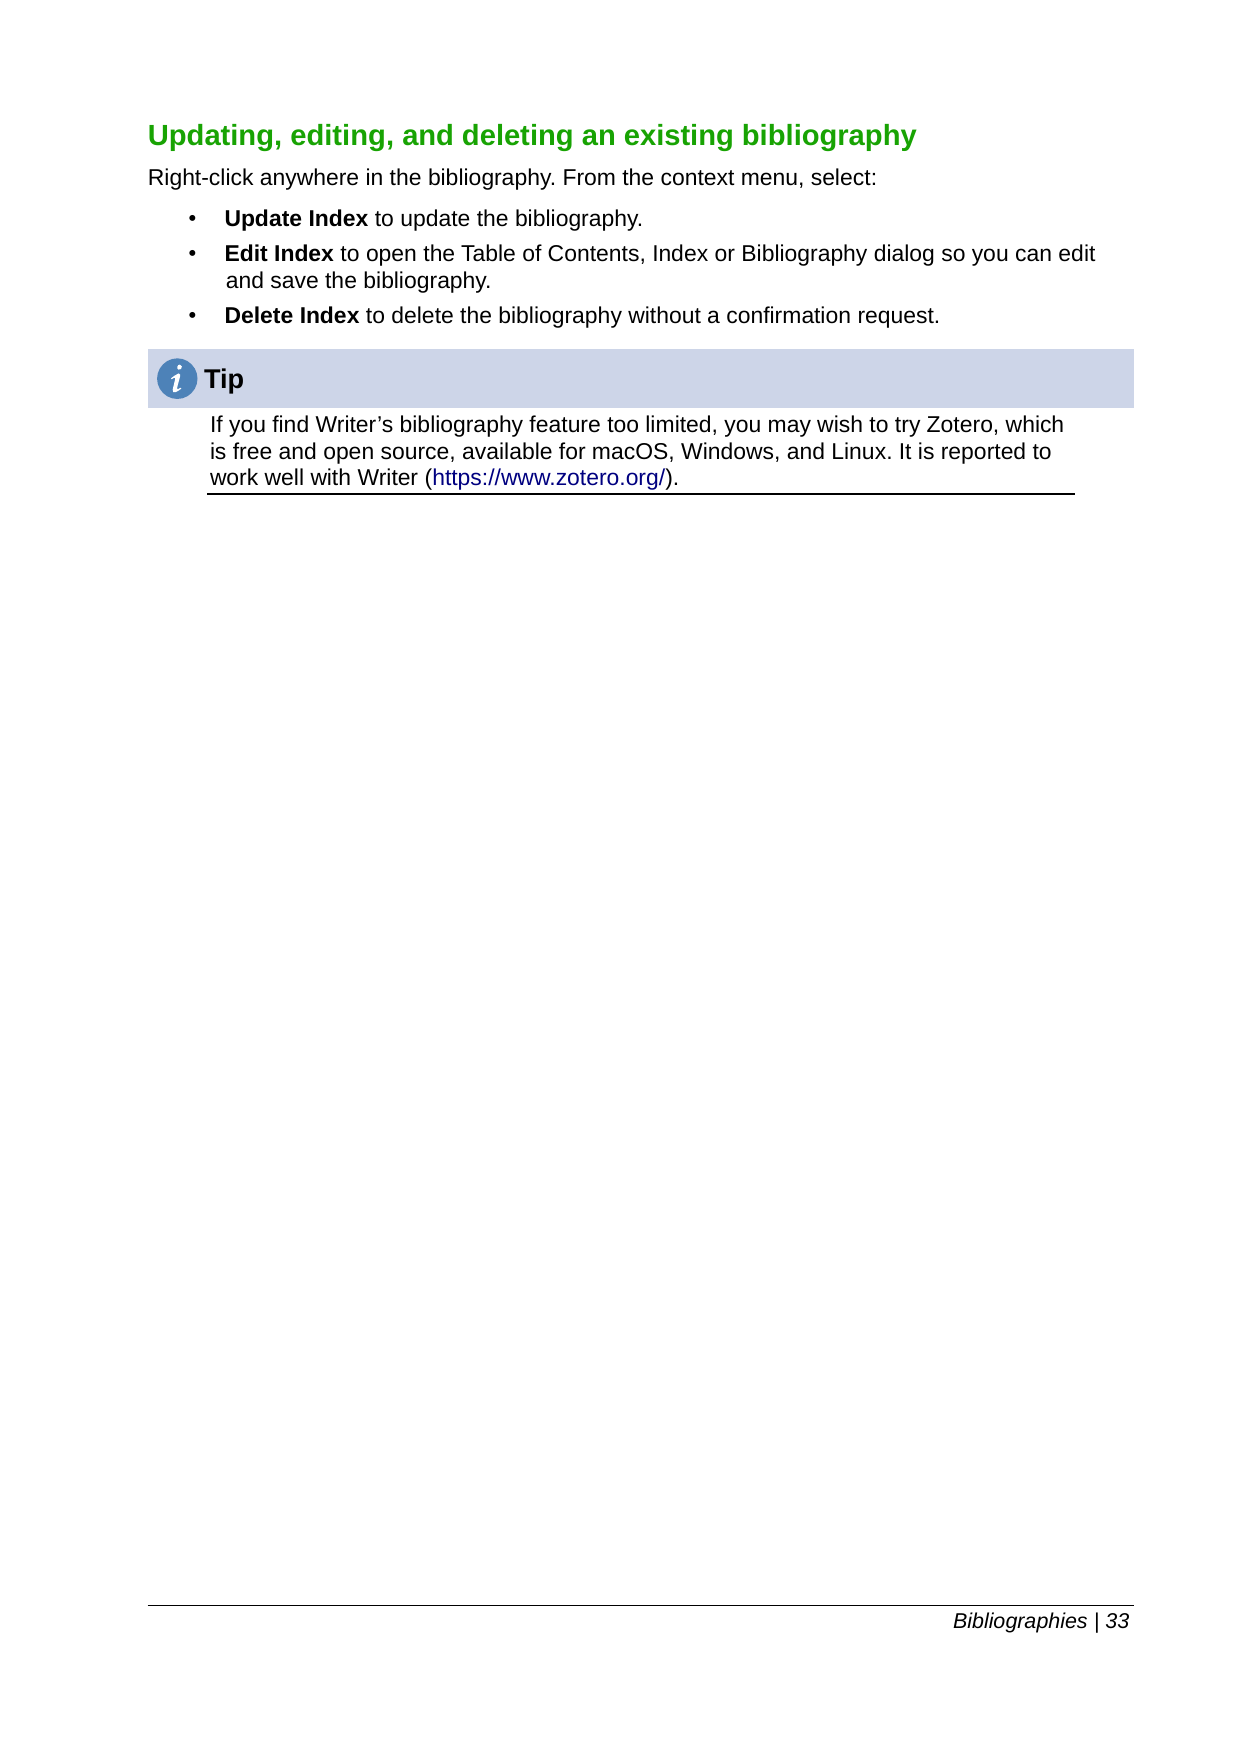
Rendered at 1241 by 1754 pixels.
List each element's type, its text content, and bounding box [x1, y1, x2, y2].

list Update Index to update the bibliography. [185, 202, 1134, 232]
text If you find Writer’s bibliography feature too limited, you may wish to try Zotero, which is free and open source, available for macOS, Windows, and Linux. It is reported to work well with Writer (https://www.zotero.org/). [207, 408, 1075, 493]
subtitle Tip [148, 349, 1134, 408]
list Edit Index to open the Table of Contents, Index or Bibliography dialog so you can edit and save the bibliography. [185, 237, 1134, 293]
list Delete Index to delete the bibliography without a confirmation request. [185, 299, 1134, 331]
subtitle Updating, editing, and deleting an existing bibliography [148, 118, 1134, 152]
list Right-click anywhere in the bibliography. From the context menu, select: [148, 163, 1134, 190]
